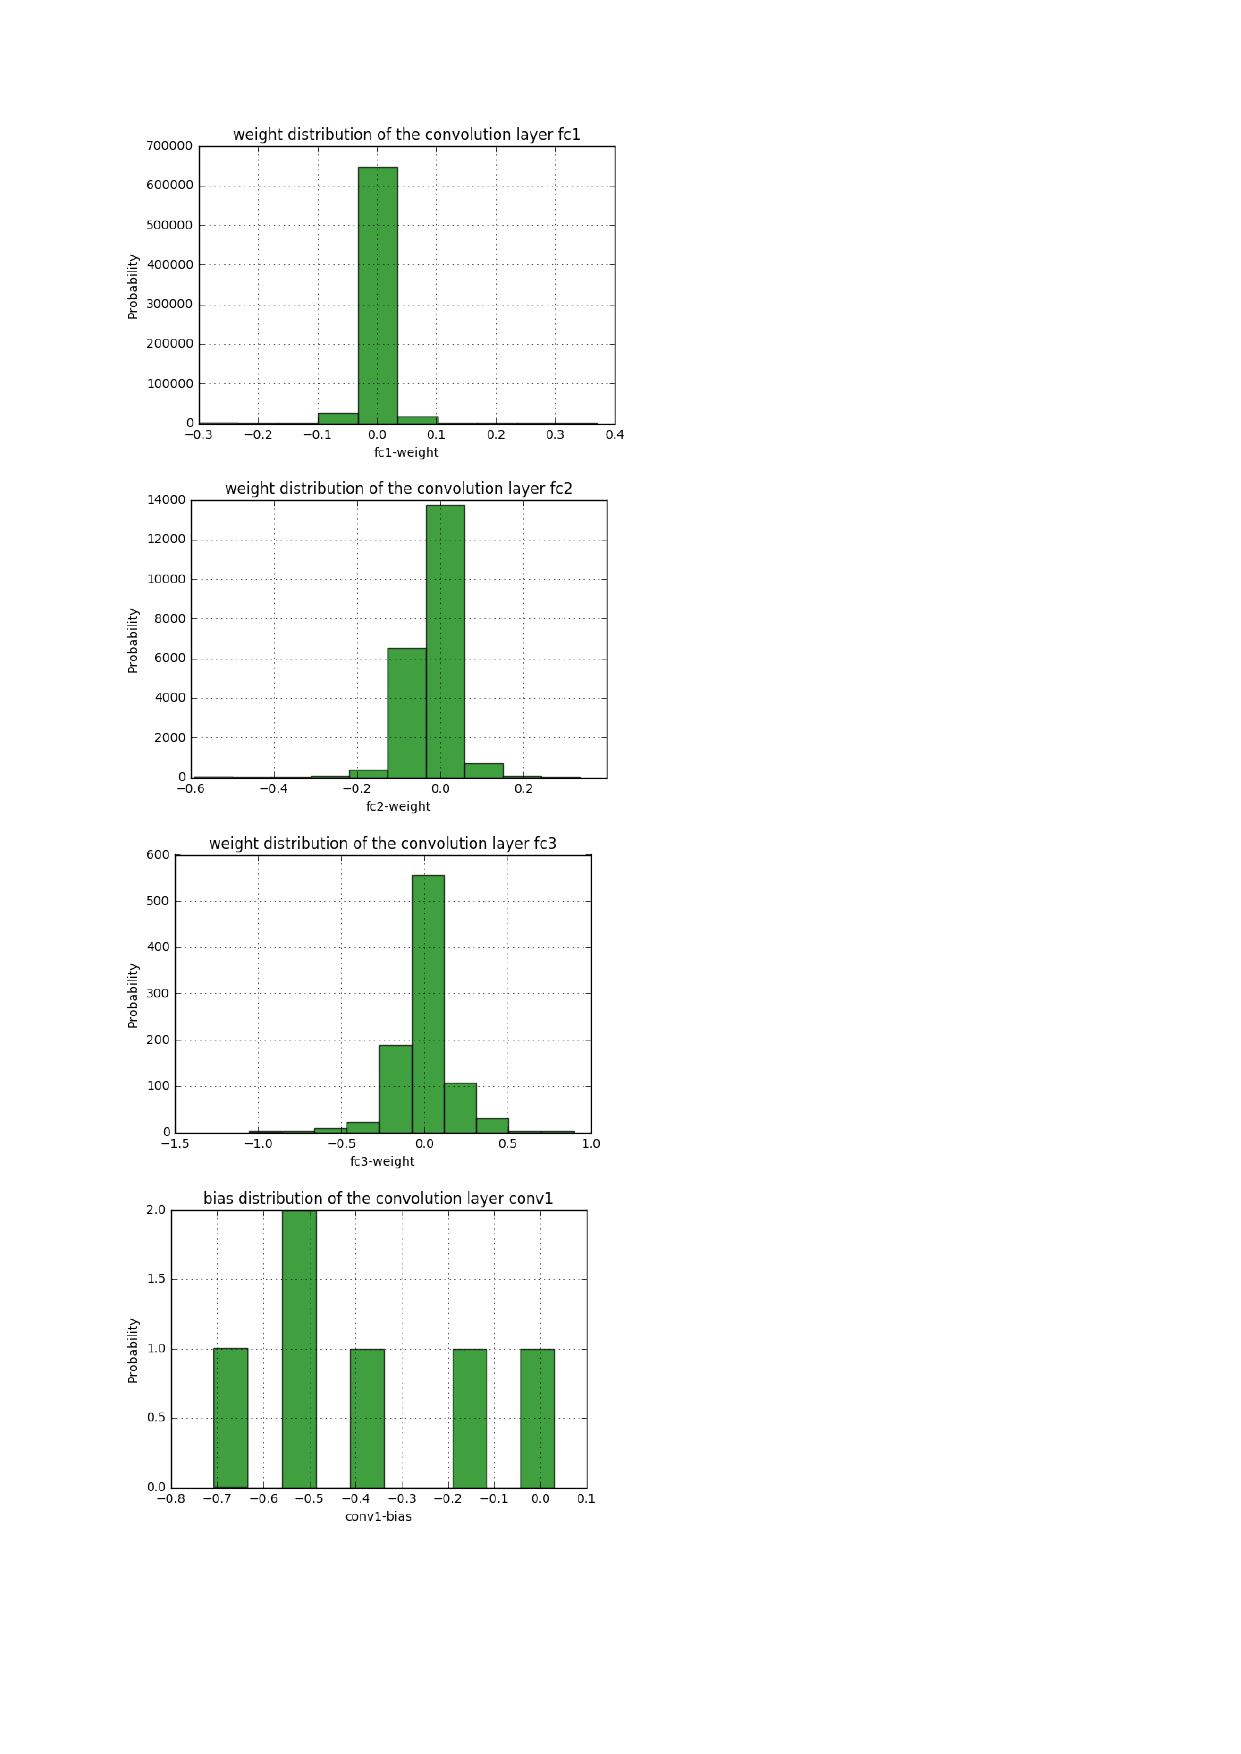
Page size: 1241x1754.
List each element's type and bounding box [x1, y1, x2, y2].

picture [118, 118, 632, 468]
picture [118, 472, 624, 822]
picture [118, 827, 609, 1177]
picture [118, 1182, 604, 1532]
